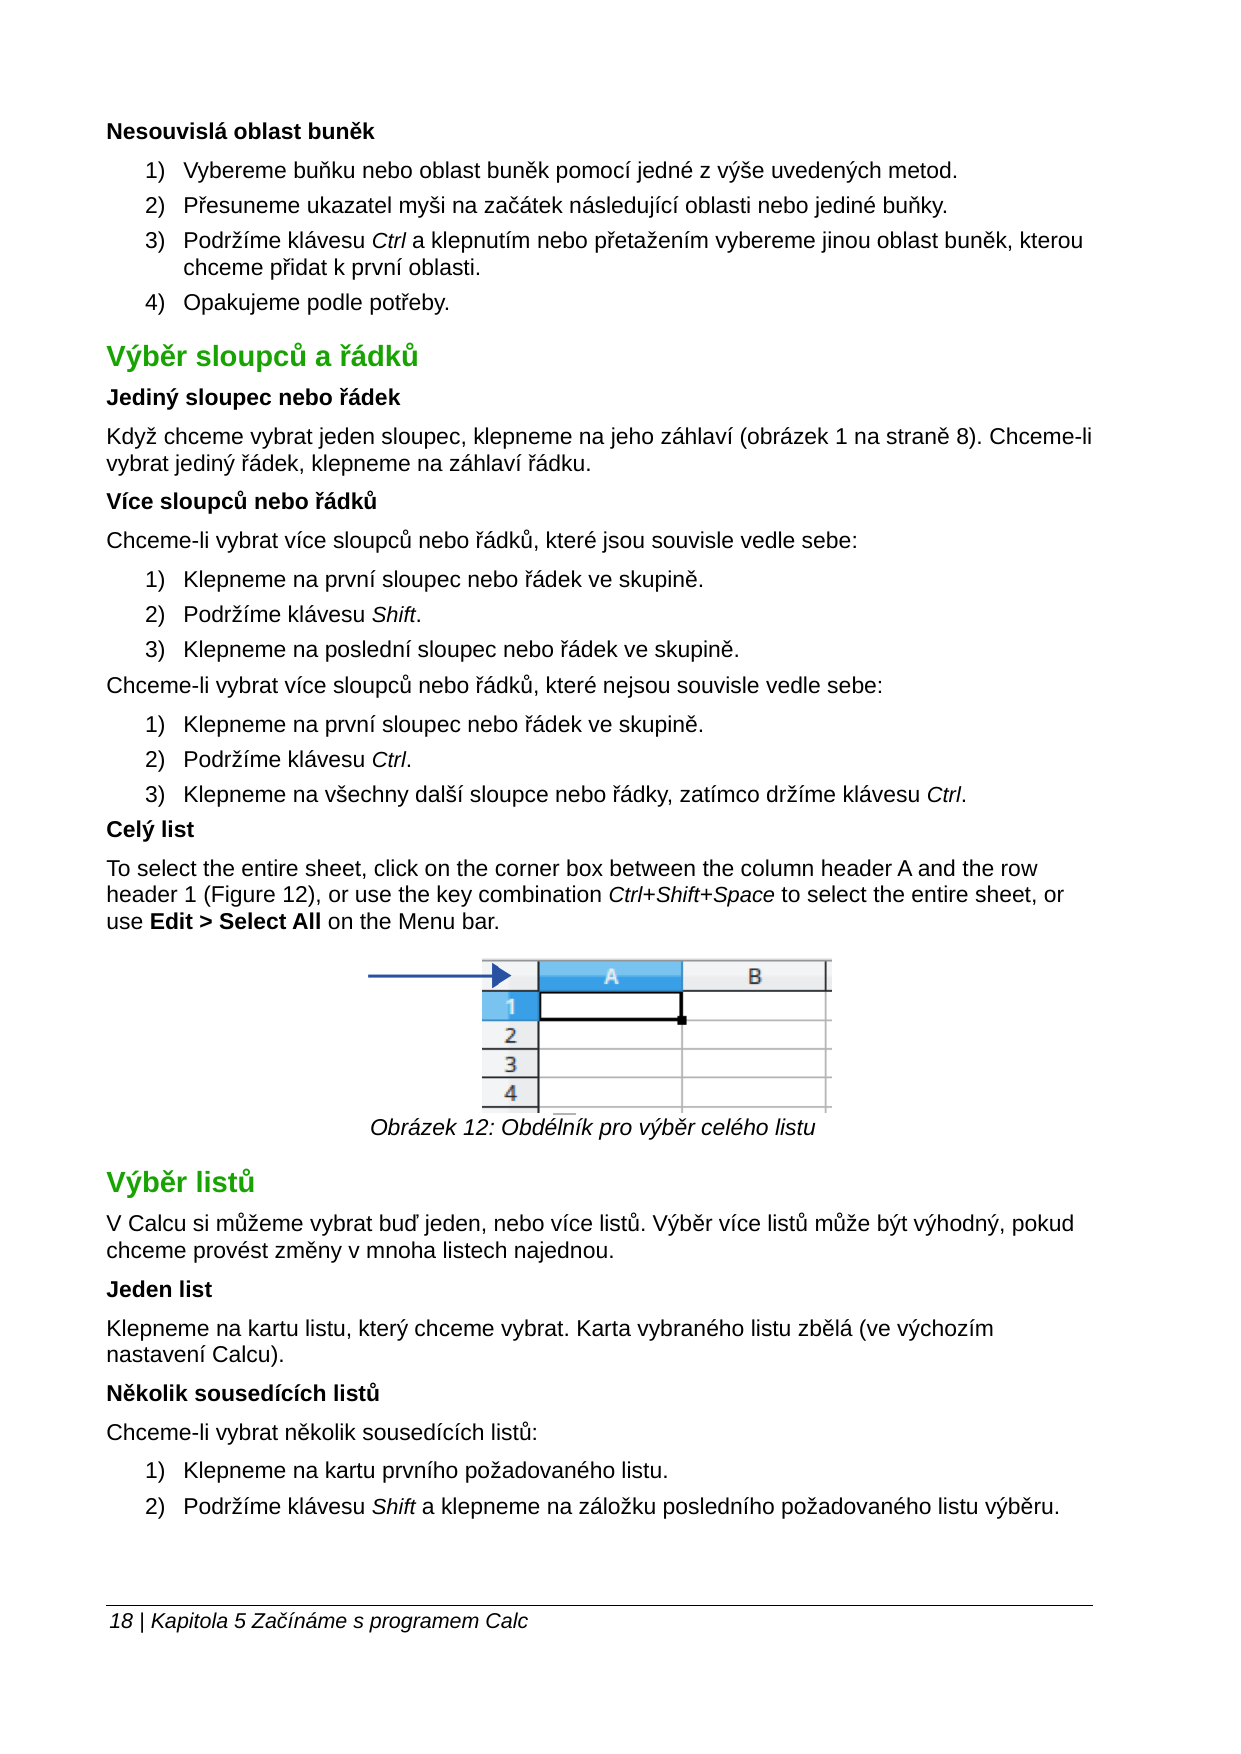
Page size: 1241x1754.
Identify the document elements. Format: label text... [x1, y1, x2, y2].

picture [363, 946, 836, 1115]
list Více sloupců nebo řádků [106, 488, 1093, 515]
text To select the entire sheet, click on the corner box between the column header A and the row header 1 (Figure 12), or use the key combination Ctrl+Shift+Space to select the entire sheet, or use Edit > Select All on the Menu bar. [106, 855, 1093, 934]
list Chceme-li vybrat více sloupců nebo řádků, které nejsou souvisle vedle sebe: [106, 672, 1093, 698]
text Obrázek 12: Obdélník pro výběr celého listu [370, 1115, 829, 1141]
list Chceme-li vybrat více sloupců nebo řádků, které jsou souvisle vedle sebe: [106, 527, 1093, 553]
list Přesuneme ukazatel myši na začátek následující oblasti nebo jediné buňky. [165, 192, 1093, 218]
list Klepneme na první sloupec nebo řádek ve skupině. [165, 711, 1093, 737]
text Jediný sloupec nebo řádek [106, 384, 1093, 411]
text Klepneme na kartu listu, který chceme vybrat. Karta vybraného listu zbělá (ve výchozím nastavení Calcu). [106, 1314, 1093, 1367]
list Podržíme klávesu Ctrl. [165, 746, 1093, 772]
list Několik sousedících listů [106, 1380, 1093, 1406]
list Celý list [106, 816, 1093, 842]
list Klepneme na kartu prvního požadovaného listu. [165, 1457, 1093, 1484]
list Podržíme klávesu Shift. [165, 601, 1093, 628]
text V Calcu si můžeme vybrat buď jeden, nebo více listů. Výběr více listů může být výhodný, pokud chceme provést změny v mnoha listech najednou. [106, 1210, 1093, 1263]
list Chceme-li vybrat několik sousedících listů: [106, 1418, 1093, 1445]
subtitle Výběr sloupců a řádků [106, 339, 1093, 372]
text Když chceme vybrat jeden sloupec, klepneme na jeho záhlaví (obrázek 1 na straně 7). Chceme-li vybrat jediný řádek, klepneme na záhlaví řádku. [106, 423, 1093, 476]
list Vybereme buňku nebo oblast buněk pomocí jedné z výše uvedených metod. [165, 157, 1093, 183]
list Opakujeme podle potřeby. [165, 289, 1093, 315]
text Nesouvislá oblast buněk [106, 118, 1093, 144]
list Jeden list [106, 1276, 1093, 1302]
list Klepneme na první sloupec nebo řádek ve skupině. [165, 566, 1093, 592]
list Klepneme na všechny další sloupce nebo řádky, zatímco držíme klávesu Ctrl. [165, 781, 1093, 807]
list Klepneme na poslední sloupec nebo řádek ve skupině. [165, 636, 1093, 663]
list Podržíme klávesu Ctrl a klepnutím nebo přetažením vybereme jinou oblast buněk, kterou chceme přidat k první oblasti. [165, 227, 1093, 280]
subtitle Výběr listů [106, 1165, 1093, 1199]
list Podržíme klávesu Shift a klepneme na záložku posledního požadovaného listu výběru. [165, 1493, 1093, 1519]
